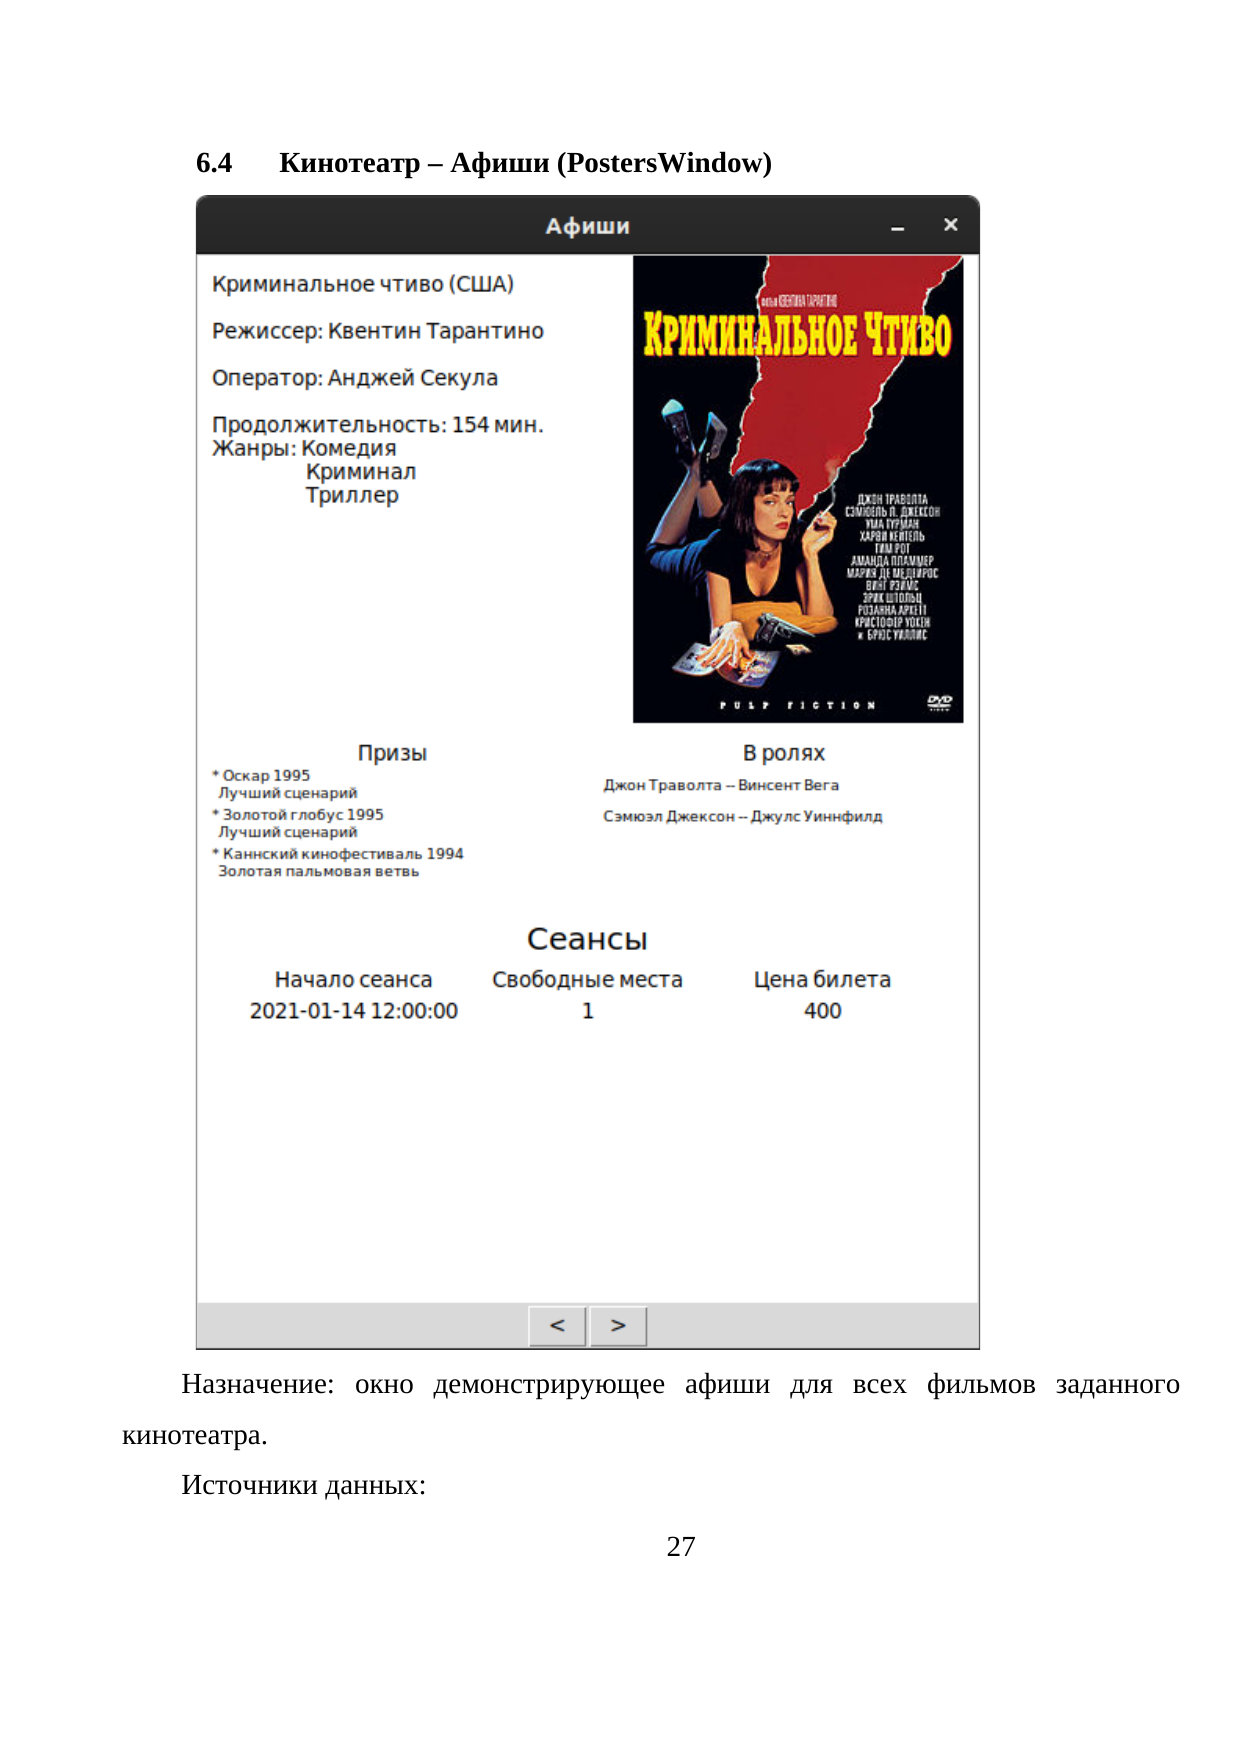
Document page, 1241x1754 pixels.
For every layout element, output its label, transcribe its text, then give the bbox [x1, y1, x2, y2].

text Источники данных: [122, 1467, 1181, 1501]
subtitle Кинотеатр – Афиши (PostersWindow) [196, 145, 1181, 178]
text Назначение: окно демонстрирующее афиши для всех фильмов заданного кинотеатра. [122, 1367, 1181, 1450]
picture [195, 195, 980, 1350]
